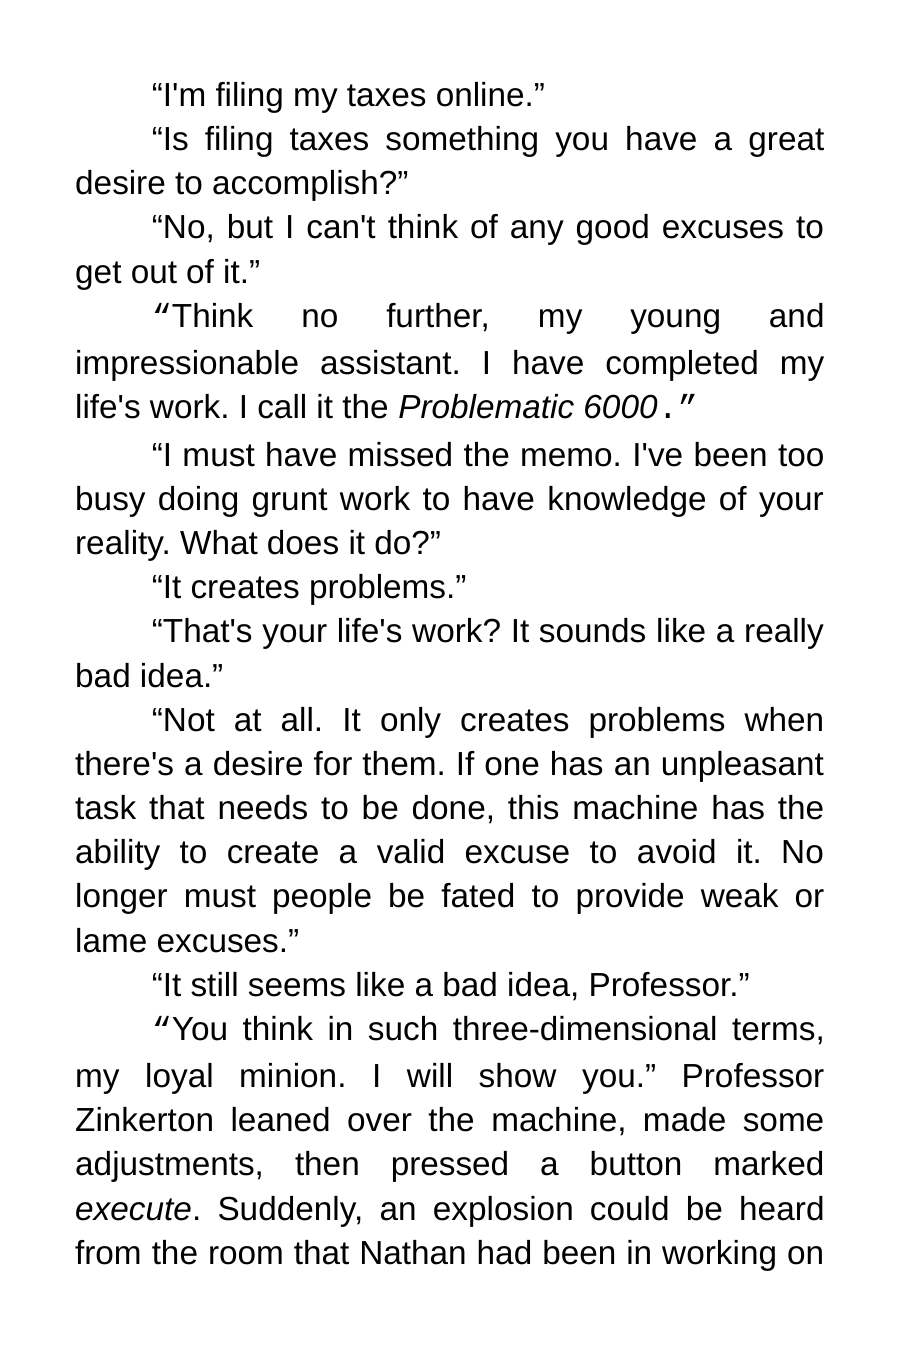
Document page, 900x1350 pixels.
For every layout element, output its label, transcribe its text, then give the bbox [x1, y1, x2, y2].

subtitle “Not at all. It only creates problems when there's a desire for them. If one has an unpleasant task that needs to be done, this machine has the ability to create a valid excuse to avoid it. No longer must people be fated to provide weak or lame excuses.” [75, 700, 825, 959]
subtitle “That's your life's work? It sounds like a really bad idea.” [75, 611, 825, 694]
subtitle “I'm filing my taxes online.” [75, 75, 825, 113]
subtitle “It still seems like a bad idea, Professor.” [75, 965, 825, 1003]
subtitle “Think no further, my young and impressionable assistant. I have completed my life's work. I call it the Problematic 6000.” [75, 296, 825, 429]
subtitle “No, but I can't think of any good excuses to get out of it.” [75, 207, 825, 290]
subtitle “It creates problems.” [75, 567, 825, 606]
subtitle “You think in such three-dimensional terms, my loyal minion. I will show you.” Professor Zinkerton leaned over the machine, made some adjustments, then pressed a button marked execute. Suddenly, an explosion could be heard from the room that Nathan had been in working on [75, 1009, 825, 1271]
subtitle “Is filing taxes something you have a great desire to accomplish?” [75, 119, 825, 202]
subtitle “I must have missed the memo. I've been too busy doing grunt work to have knowledge of your reality. What does it do?” [75, 435, 825, 562]
